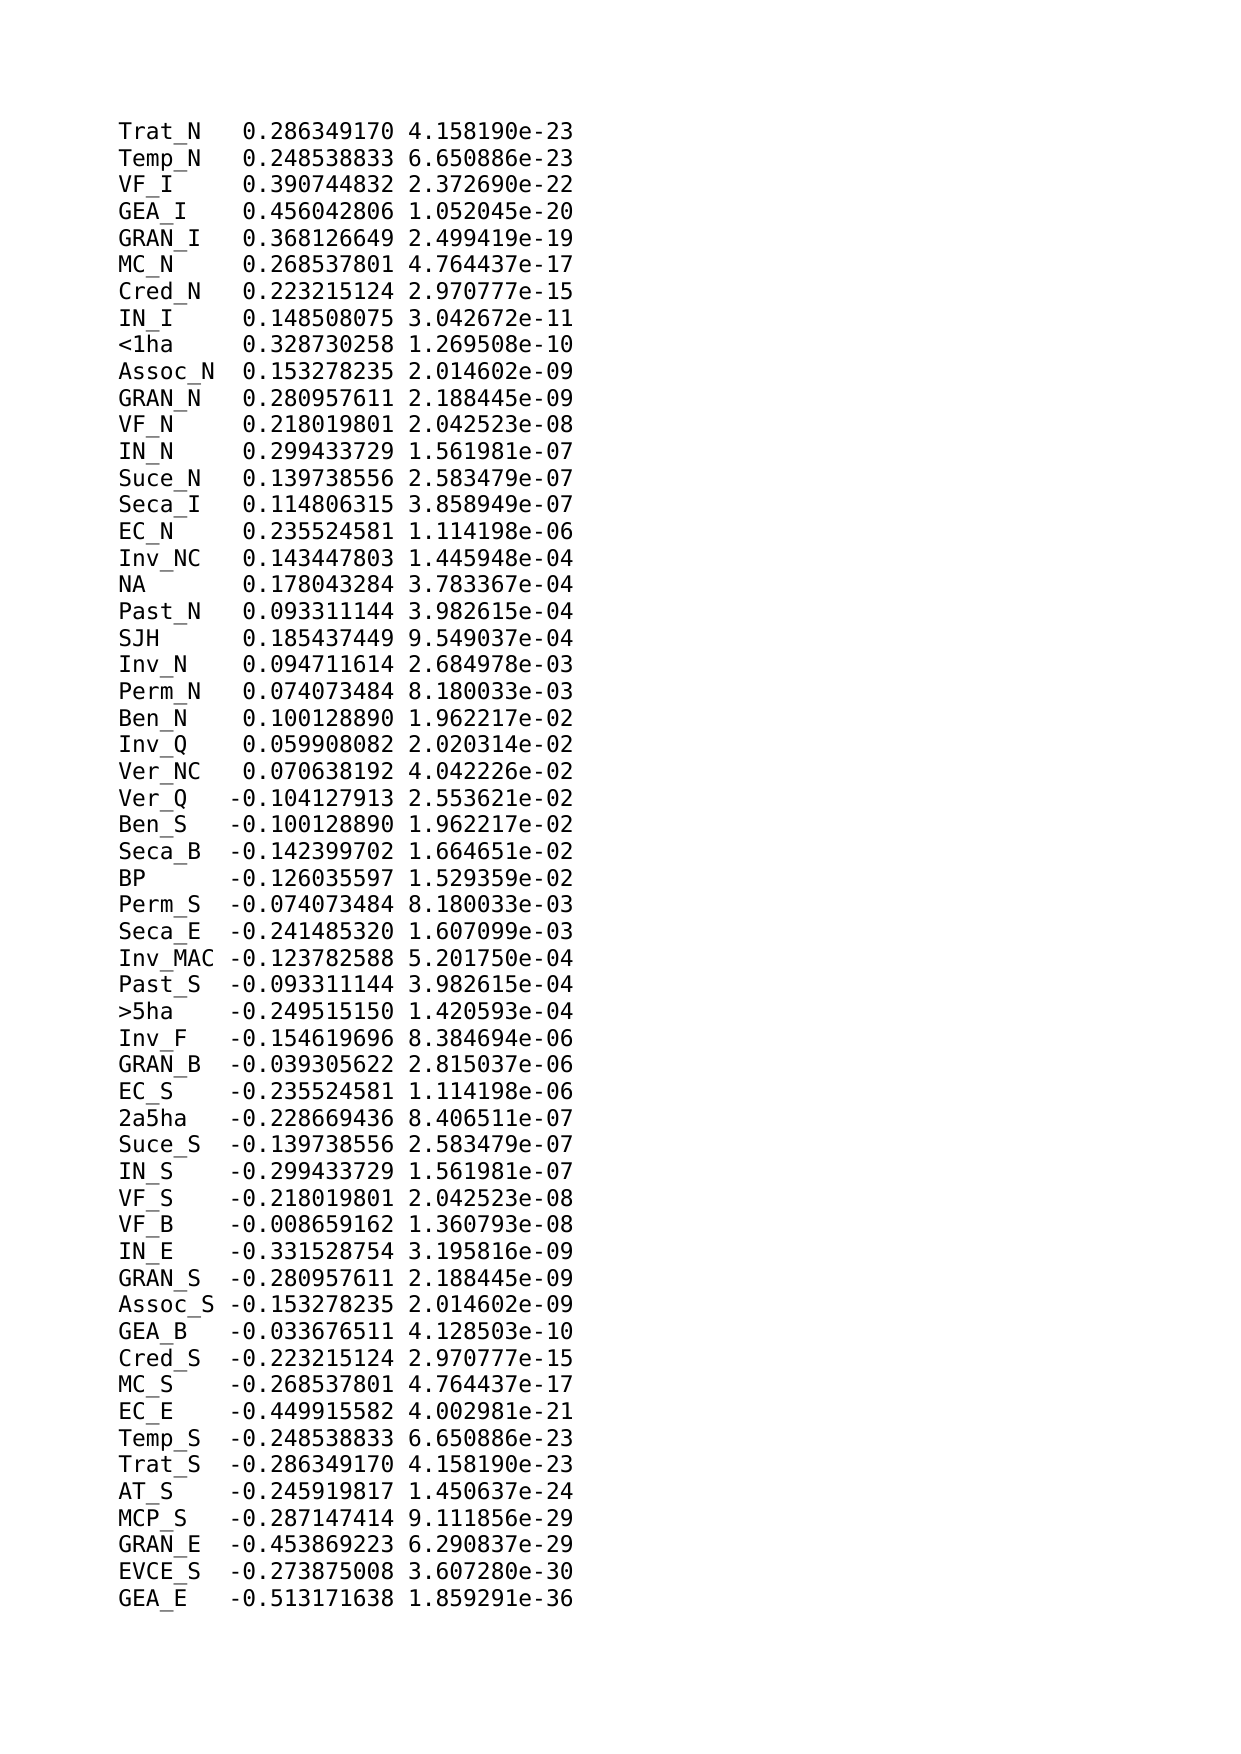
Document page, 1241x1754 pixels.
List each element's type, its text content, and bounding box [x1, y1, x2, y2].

text BP -0.126035597 1.529359e-02 [118, 865, 1122, 891]
text Assoc_S -0.153278235 2.014602e-09 [118, 1291, 1122, 1318]
text SJH 0.185437449 9.549037e-04 [118, 625, 1122, 651]
text NA 0.178043284 3.783367e-04 [118, 571, 1122, 598]
text EC_E -0.449915582 4.002981e-21 [118, 1398, 1122, 1425]
text VF_I 0.390744832 2.372690e-22 [118, 171, 1122, 198]
text EC_N 0.235524581 1.114198e-06 [118, 518, 1122, 545]
text IN_N 0.299433729 1.561981e-07 [118, 438, 1122, 465]
text GRAN_S -0.280957611 2.188445e-09 [118, 1265, 1122, 1291]
text GRAN_B -0.039305622 2.815037e-06 [118, 1051, 1122, 1078]
text Trat_N 0.286349170 4.158190e-23 [118, 118, 1122, 145]
text MC_N 0.268537801 4.764437e-17 [118, 251, 1122, 278]
text Ben_S -0.100128890 1.962217e-02 [118, 811, 1122, 838]
text MCP_S -0.287147414 9.111856e-29 [118, 1505, 1122, 1531]
text Suce_N 0.139738556 2.583479e-07 [118, 465, 1122, 491]
text AT_S -0.245919817 1.450637e-24 [118, 1478, 1122, 1505]
text GRAN_I 0.368126649 2.499419e-19 [118, 225, 1122, 251]
text Inv_N 0.094711614 2.684978e-03 [118, 651, 1122, 678]
text Cred_N 0.223215124 2.970777e-15 [118, 278, 1122, 305]
text EC_S -0.235524581 1.114198e-06 [118, 1078, 1122, 1105]
text GEA_I 0.456042806 1.052045e-20 [118, 198, 1122, 225]
text 2a5ha -0.228669436 8.406511e-07 [118, 1105, 1122, 1131]
text Temp_S -0.248538833 6.650886e-23 [118, 1425, 1122, 1451]
text IN_I 0.148508075 3.042672e-11 [118, 305, 1122, 331]
text Inv_NC 0.143447803 1.445948e-04 [118, 545, 1122, 571]
text Inv_MAC -0.123782588 5.201750e-04 [118, 945, 1122, 971]
text Inv_F -0.154619696 8.384694e-06 [118, 1025, 1122, 1051]
text GRAN_E -0.453869223 6.290837e-29 [118, 1531, 1122, 1558]
text <1ha 0.328730258 1.269508e-10 [118, 331, 1122, 358]
text MC_S -0.268537801 4.764437e-17 [118, 1371, 1122, 1398]
text GEA_B -0.033676511 4.128503e-10 [118, 1318, 1122, 1345]
text Inv_Q 0.059908082 2.020314e-02 [118, 731, 1122, 758]
text VF_N 0.218019801 2.042523e-08 [118, 411, 1122, 438]
text Past_S -0.093311144 3.982615e-04 [118, 971, 1122, 998]
text Perm_N 0.074073484 8.180033e-03 [118, 678, 1122, 705]
text Assoc_N 0.153278235 2.014602e-09 [118, 358, 1122, 385]
text Ben_N 0.100128890 1.962217e-02 [118, 705, 1122, 731]
text Past_N 0.093311144 3.982615e-04 [118, 598, 1122, 625]
text IN_S -0.299433729 1.561981e-07 [118, 1158, 1122, 1185]
text Ver_NC 0.070638192 4.042226e-02 [118, 758, 1122, 785]
text >5ha -0.249515150 1.420593e-04 [118, 998, 1122, 1025]
text Suce_S -0.139738556 2.583479e-07 [118, 1131, 1122, 1158]
text Seca_E -0.241485320 1.607099e-03 [118, 918, 1122, 945]
text GRAN_N 0.280957611 2.188445e-09 [118, 385, 1122, 411]
text Temp_N 0.248538833 6.650886e-23 [118, 145, 1122, 171]
text GEA_E -0.513171638 1.859291e-36 [118, 1585, 1122, 1611]
text Seca_B -0.142399702 1.664651e-02 [118, 838, 1122, 865]
text VF_B -0.008659162 1.360793e-08 [118, 1211, 1122, 1238]
text Trat_S -0.286349170 4.158190e-23 [118, 1451, 1122, 1478]
text VF_S -0.218019801 2.042523e-08 [118, 1185, 1122, 1211]
text Ver_Q -0.104127913 2.553621e-02 [118, 785, 1122, 811]
text Seca_I 0.114806315 3.858949e-07 [118, 491, 1122, 518]
text Cred_S -0.223215124 2.970777e-15 [118, 1345, 1122, 1371]
text EVCE_S -0.273875008 3.607280e-30 [118, 1558, 1122, 1585]
text IN_E -0.331528754 3.195816e-09 [118, 1238, 1122, 1265]
text Perm_S -0.074073484 8.180033e-03 [118, 891, 1122, 918]
